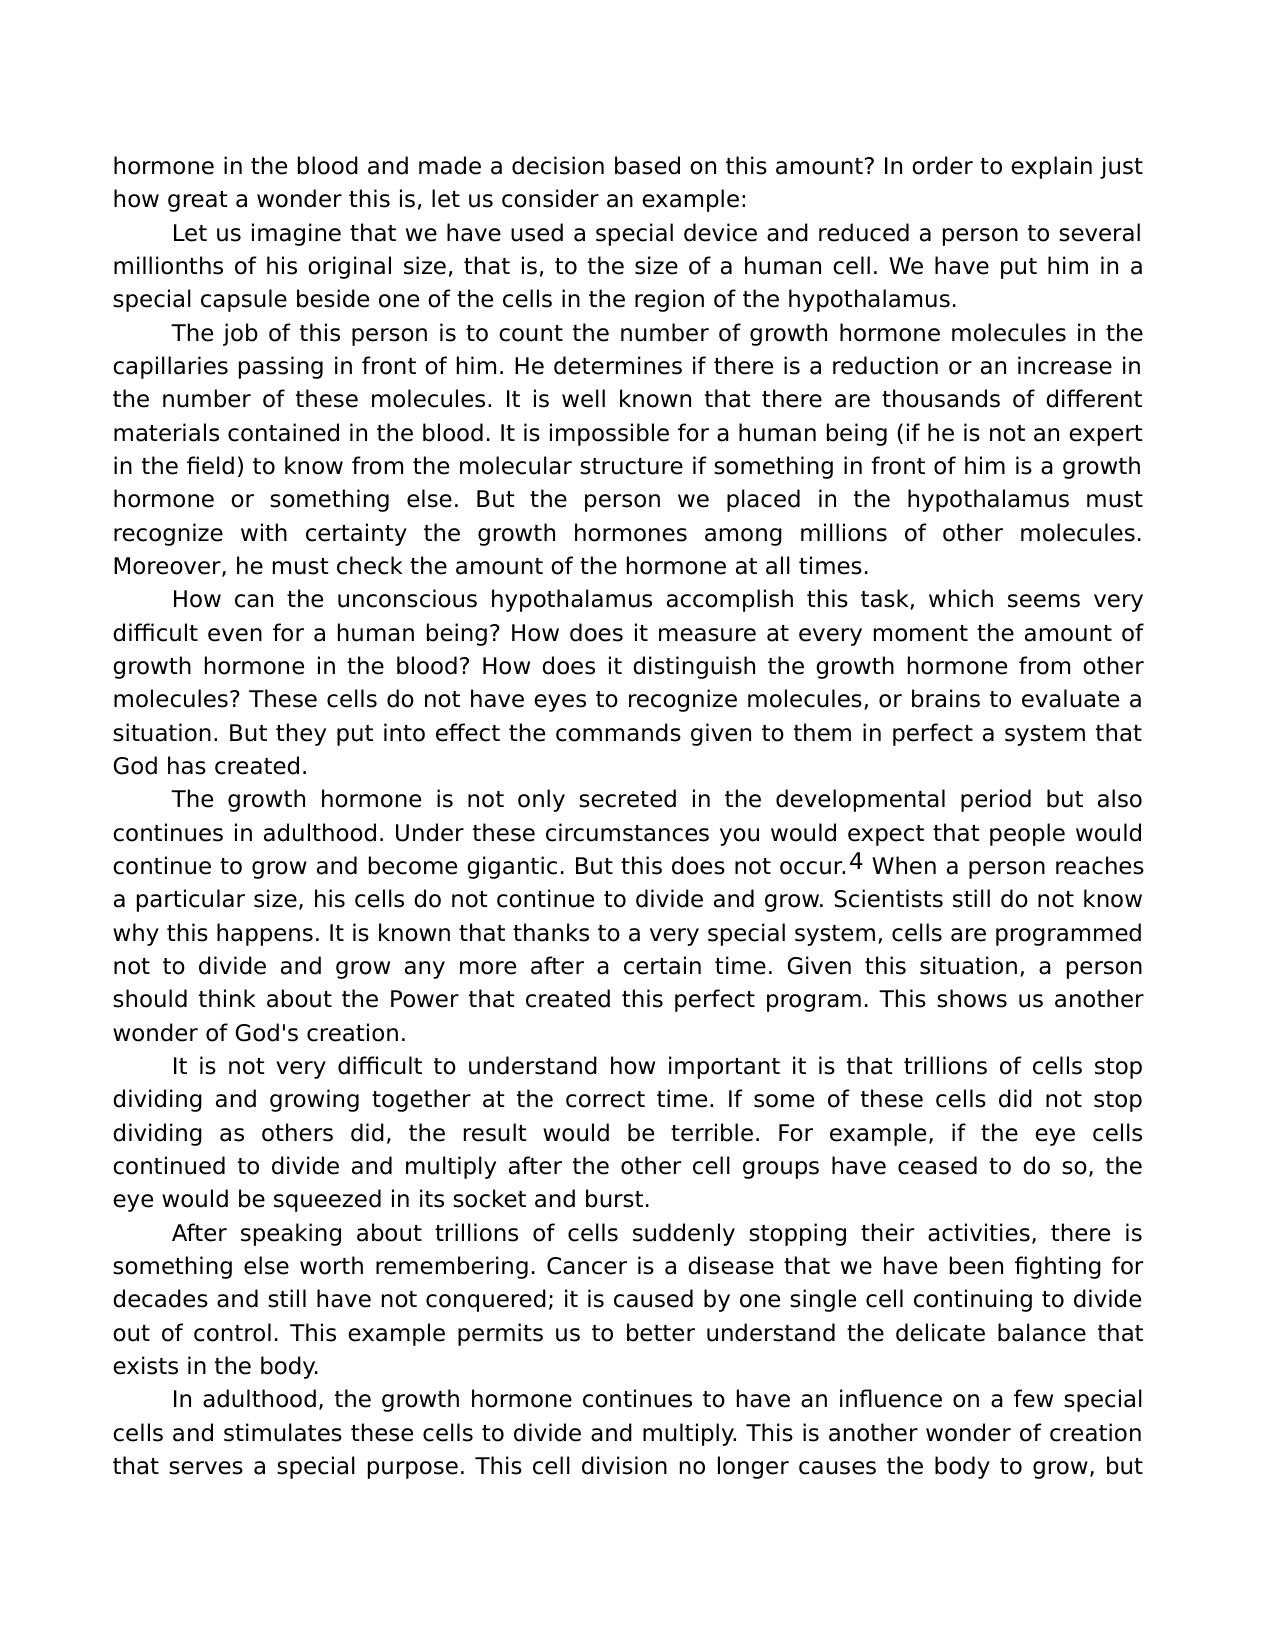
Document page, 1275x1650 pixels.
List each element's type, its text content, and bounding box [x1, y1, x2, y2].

text It is not very difficult to understand how important it is that trillions of cells stop dividing and growing together at the correct time. If some of these cells did not stop dividing as others did, the result would be terrible. For example, if the eye cells continued to divide and multiply after the other cell groups have ceased to do so, the eye would be squeezed in its socket and burst. [112, 1048, 1145, 1214]
text In adulthood, the growth hormone continues to have an influence on a few special cells and stimulates these cells to divide and multiply. This is another wonder of creation that serves a special purpose. This cell division no longer causes the body to grow, but [112, 1381, 1145, 1481]
text The growth hormone is not only secreted in the developmental period but also continues in adulthood. Under these circumstances you would expect that people would continue to grow and become gigantic. But this does not occur.4 When a person reaches a particular size, his cells do not continue to divide and grow. Scientists still do not know why this happens. It is known that thanks to a very special system, cells are programmed not to divide and grow any more after a certain time. Given this situation, a person should think about the Power that created this perfect program. This shows us another wonder of God's creation. [112, 781, 1145, 1048]
text The job of this person is to count the number of growth hormone molecules in the capillaries passing in front of him. He determines if there is a reduction or an increase in the number of these molecules. It is well known that there are thousands of different materials contained in the blood. It is impossible for a human being (if he is not an expert in the field) to know from the molecular structure if something in front of him is a growth hormone or something else. But the person we placed in the hypothalamus must recognize with certainty the growth hormones among millions of other molecules. Moreover, he must check the amount of the hormone at all times. [112, 314, 1145, 581]
text Let us imagine that we have used a special device and reduced a person to several millionths of his original size, that is, to the size of a human cell. We have put him in a special capsule beside one of the cells in the region of the hypothalamus. [112, 214, 1145, 314]
text How can the unconscious hypothalamus accomplish this task, which seems very difficult even for a human being? How does it measure at every moment the amount of growth hormone in the blood? How does it distinguish the growth hormone from other molecules? These cells do not have eyes to recognize molecules, or brains to evaluate a situation. But they put into effect the commands given to them in perfect a system that God has created. [112, 581, 1145, 781]
text After speaking about trillions of cells suddenly stopping their activities, there is something else worth remembering. Cancer is a disease that we have been fighting for decades and still have not conquered; it is caused by one single cell continuing to divide out of control. This example permits us to better understand the delicate balance that exists in the body. [112, 1214, 1145, 1381]
text hormone in the blood and made a decision based on this amount? In order to explain just how great a wonder this is, let us consider an example: [112, 148, 1145, 214]
